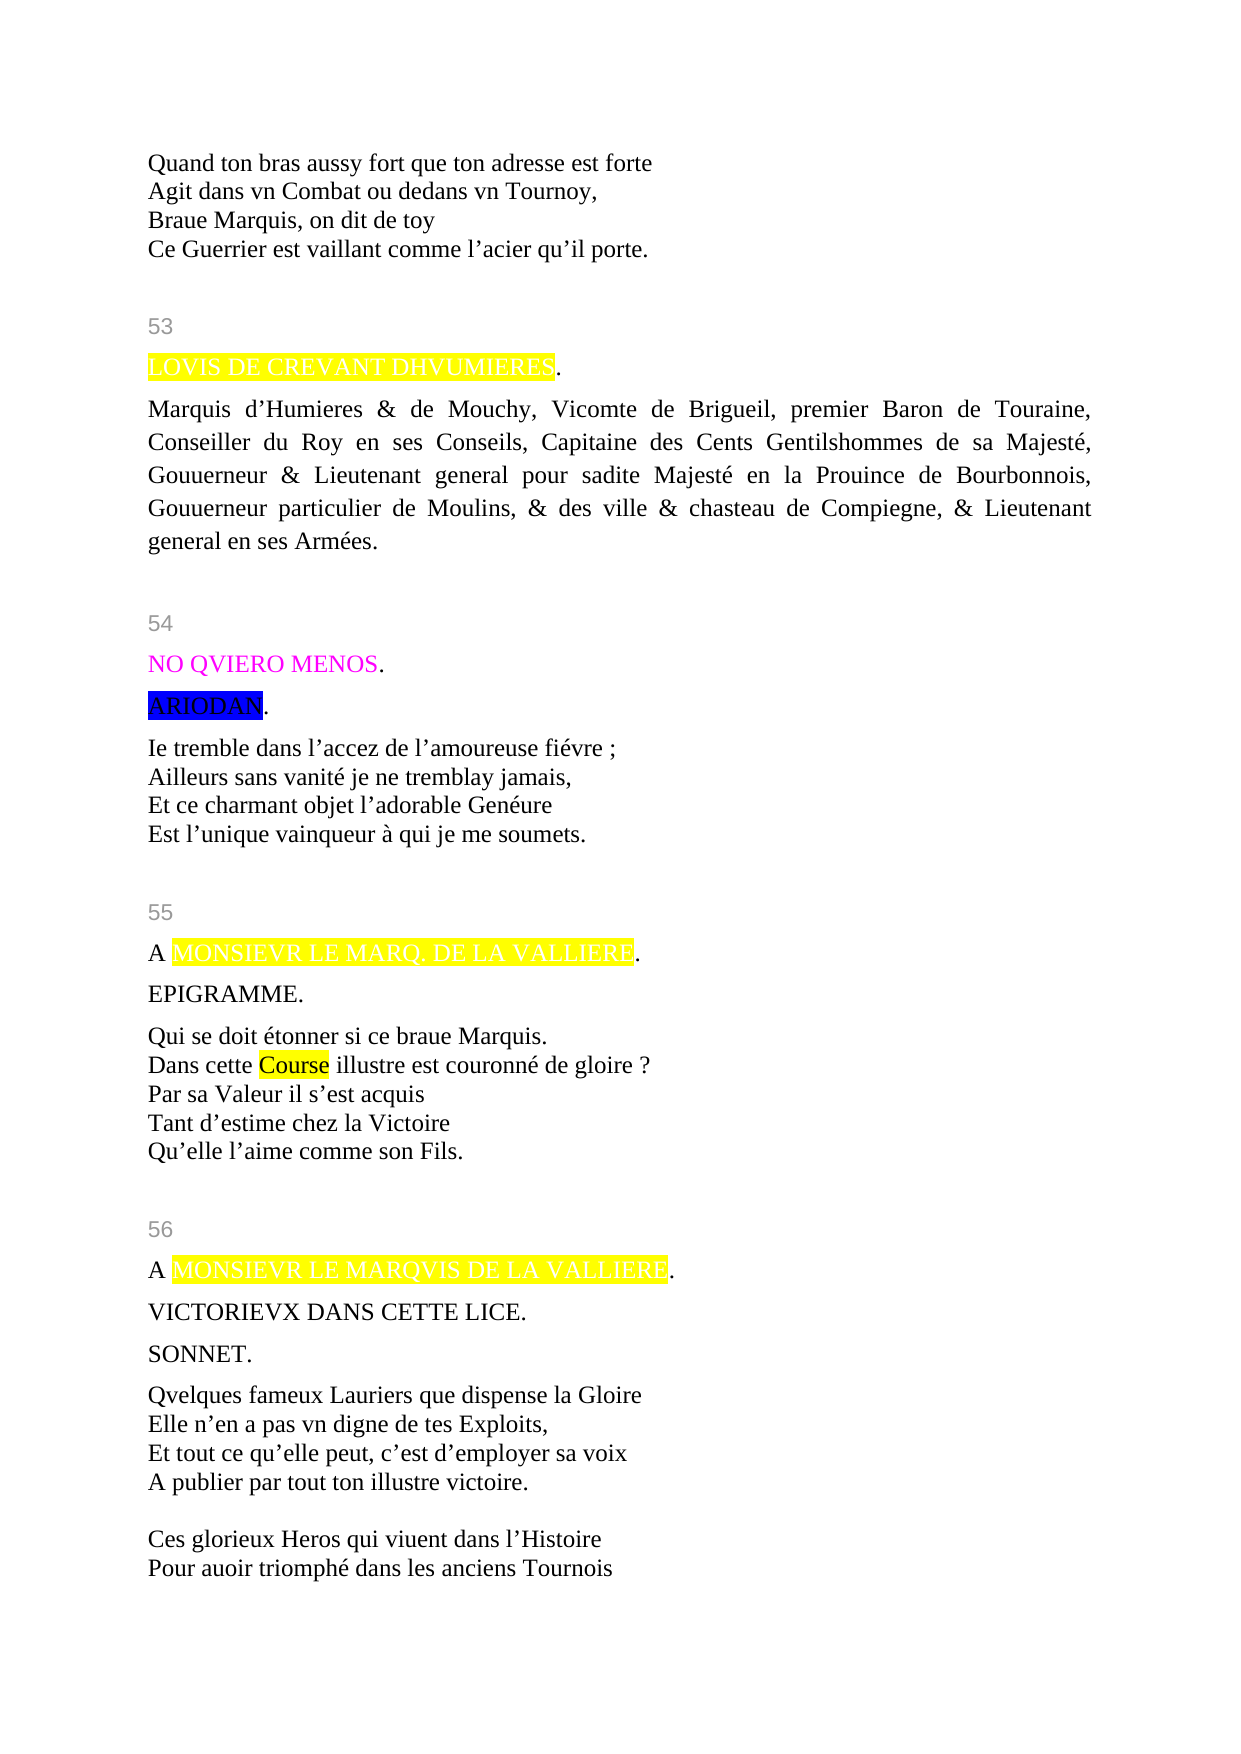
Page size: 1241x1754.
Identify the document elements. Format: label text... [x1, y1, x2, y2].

text 55 [173, 899, 1093, 925]
text SONNET. [148, 1339, 1093, 1367]
text Braue Marquis, on dit de toy [148, 205, 1093, 234]
text Agit dans vn Combat ou dedans vn Tournoy, [148, 176, 1093, 205]
text A MONSIEVR LE MARQ. DE LA VALLIERE. [634, 938, 1093, 966]
text Ie tremble dans l’accez de l’amoureuse fiévre ; [148, 733, 1093, 762]
text Ailleurs sans vanité je ne tremblay jamais, [148, 762, 1093, 790]
text NO QVIERO MENOS. [148, 649, 1093, 678]
text Tant d’estime chez la Victoire [148, 1108, 1093, 1136]
text Est l’unique vainqueur à qui je me soumets. [148, 819, 1093, 848]
text Dans cette Course illustre est couronné de gloire ? [148, 1050, 259, 1079]
text 53 [173, 313, 1093, 340]
text Dans cette Course illustre est couronné de gloire ? [329, 1050, 1093, 1079]
text Ce Guerrier est vaillant comme l’acier qu’il porte. [148, 234, 1093, 263]
text 56 [173, 1216, 1093, 1242]
text Par sa Valeur il s’est acquis [148, 1079, 1093, 1108]
text Marquis d’Humieres & de Mouchy, Vicomte de Brigueil, premier Baron de Touraine, Conseiller du Roy en ses Conseils, Capitaine des Cents Gentilshommes de sa Majesté, Gouuerneur & Lieutenant general pour sadite Majesté en la Prouince de Bourbonnois, Gouuerneur particulier de Moulins, & des ville & chasteau de Compiegne, & Lieutenant general en ses Armées. [148, 394, 1093, 555]
text Pour auoir triomphé dans les anciens Tournois [148, 1553, 1093, 1582]
text Qvelques fameux Lauriers que dispense la Gloire [148, 1381, 1093, 1409]
text Et tout ce qu’elle peut, c’est d’employer sa voix [148, 1438, 1093, 1467]
text EPIGRAMME. [148, 979, 1093, 1008]
text VICTORIEVX DANS CETTE LICE. [148, 1297, 1093, 1326]
text ARIODAN. [263, 691, 1093, 720]
text A publier par tout ton illustre victoire. [148, 1467, 1093, 1496]
text Quand ton bras aussy fort que ton adresse est forte [148, 148, 1093, 176]
text LOVIS DE CREVANT DHVUMIERES. [148, 352, 1093, 381]
text Ces glorieux Heros qui viuent dans l’Histoire [148, 1524, 1093, 1553]
text Qu’elle l’aime comme son Fils. [148, 1136, 1093, 1165]
text 54 [173, 610, 1093, 636]
text Et ce charmant objet l’adorable Genéure [148, 790, 1093, 819]
text Elle n’en a pas vn digne de tes Exploits, [148, 1409, 1093, 1438]
text A MONSIEVR LE MARQVIS DE LA VALLIERE. [668, 1255, 1093, 1284]
text Qui se doit étonner si ce braue Marquis. [148, 1021, 1093, 1050]
